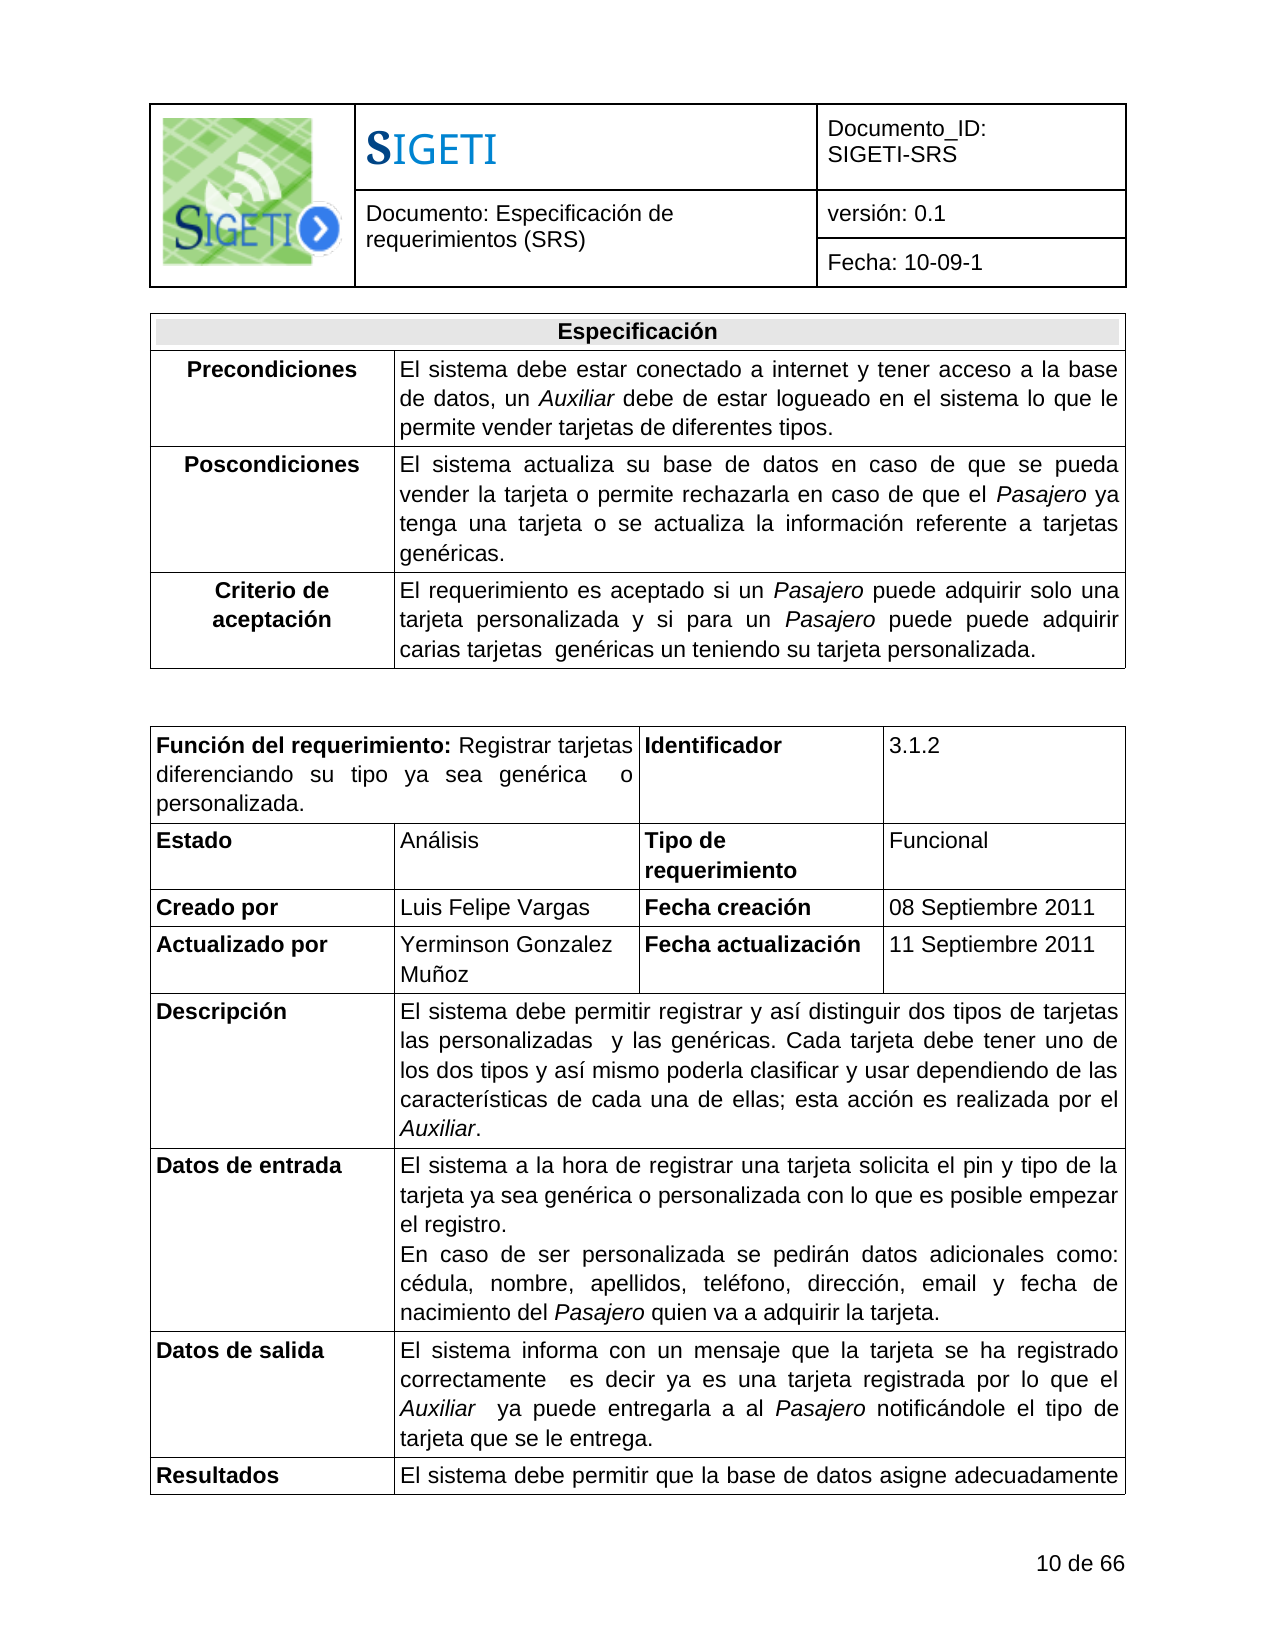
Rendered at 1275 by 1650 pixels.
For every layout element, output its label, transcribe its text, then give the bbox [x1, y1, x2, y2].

table_cell Luis Felipe Vargas [395, 890, 639, 926]
picture [162, 118, 343, 266]
table_cell El requerimiento es aceptado si un Pasajero puede adquirir solo una tarjeta personalizada y si para un Pasajero puede puede adquirir carias tarjetas genéricas un teniendo su tarjeta personalizada. [395, 573, 1125, 668]
table_cell Estado [151, 824, 394, 889]
table_cell Funcional [884, 824, 1125, 889]
table_cell Yerminson Gonzalez Muñoz [395, 927, 639, 993]
table_header Función del requerimiento: Registrar tarjetas diferenciando su tipo ya sea genérica o personalizada. [151, 727, 639, 822]
table_cell El sistema debe permitir que la base de datos asigne adecuadamente [395, 1458, 1125, 1494]
table_cell Fecha actualización [640, 927, 883, 993]
table_cell Resultados [151, 1458, 394, 1494]
table_cell Descripción [151, 994, 394, 1147]
table_cell Precondiciones [151, 351, 394, 446]
table_cell Datos de entrada [151, 1149, 394, 1331]
table_cell El sistema debe permitir registrar y así distinguir dos tipos de tarjetas las personalizadas y las genéricas. Cada tarjeta debe tener uno de los dos tipos y así mismo poderla clasificar y usar dependiendo de las características de cada una de ellas; esta acción es realizada por el Auxiliar. [395, 994, 1125, 1147]
table_header Identificador [640, 727, 883, 822]
table_cell El sistema actualiza su base de datos en caso de que se pueda vender la tarjeta o permite rechazarla en caso de que el Pasajero ya tenga una tarjeta o se actualiza la información referente a tarjetas genéricas. [395, 447, 1125, 572]
table_cell Especificación [151, 314, 1125, 350]
table_cell Creado por [151, 890, 394, 926]
table_cell Análisis [395, 824, 639, 889]
table_cell 08 Septiembre 2011 [884, 890, 1125, 926]
table_cell Poscondiciones [151, 447, 394, 572]
table_cell El sistema a la hora de registrar una tarjeta solicita el pin y tipo de la tarjeta ya sea genérica o personalizada con lo que es posible empezar el registro. En caso de ser personalizada se pedirán datos adicionales como: cédula, nombre, apellidos, teléfono, dirección, email y fecha de nacimiento del Pasajero quien va a adquirir la tarjeta. [395, 1149, 1125, 1331]
table_cell Actualizado por [151, 927, 394, 993]
table_cell Datos de salida [151, 1332, 394, 1457]
table_cell El sistema debe estar conectado a internet y tener acceso a la base de datos, un Auxiliar debe de estar logueado en el sistema lo que le permite vender tarjetas de diferentes tipos. [395, 351, 1125, 446]
table_cell Criterio de aceptación [151, 573, 394, 668]
table_cell El sistema informa con un mensaje que la tarjeta se ha registrado correctamente es decir ya es una tarjeta registrada por lo que el Auxiliar ya puede entregarla a al Pasajero notificándole el tipo de tarjeta que se le entrega. [395, 1332, 1125, 1457]
table_cell 11 Septiembre 2011 [884, 927, 1125, 993]
table_cell Fecha creación [640, 890, 883, 926]
table_header 3.1.2 [884, 727, 1125, 822]
table_cell Tipo de requerimiento [640, 824, 883, 889]
